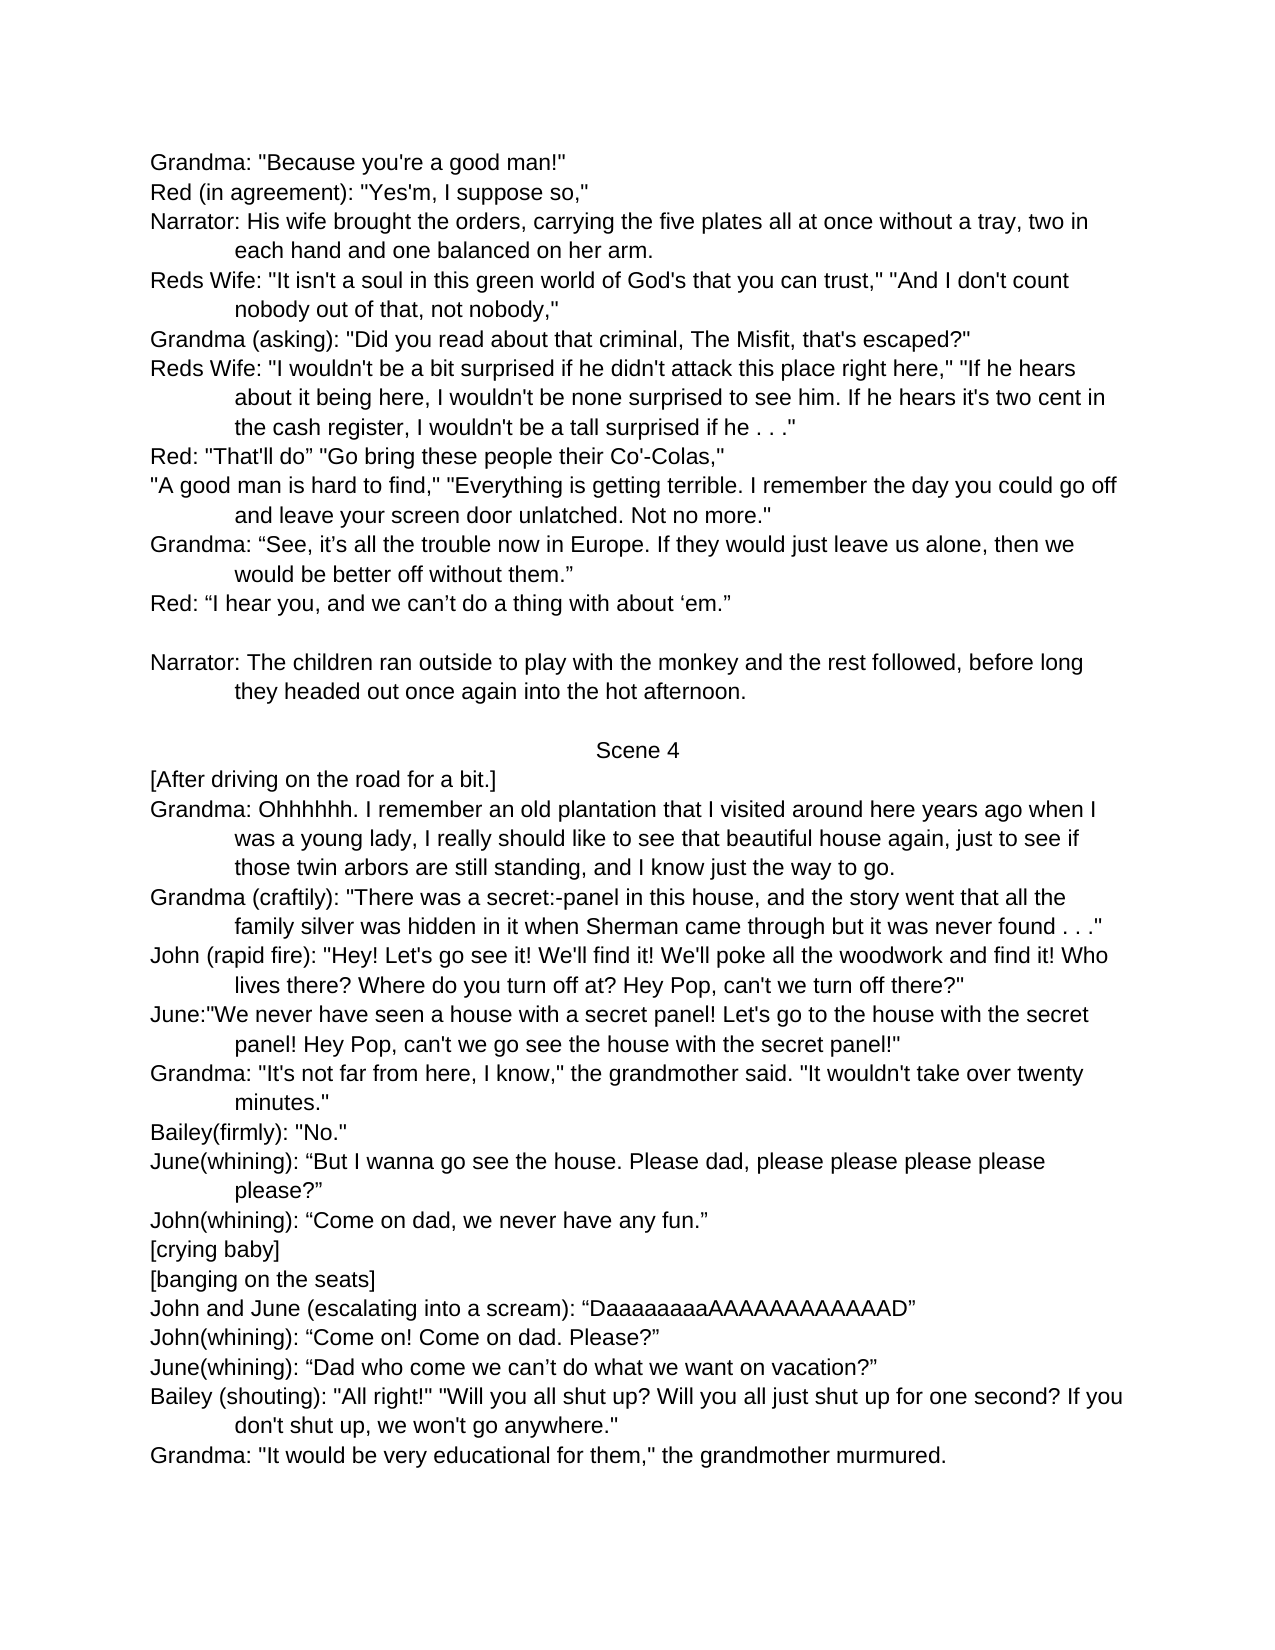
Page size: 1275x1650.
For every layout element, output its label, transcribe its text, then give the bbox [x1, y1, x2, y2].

text [After driving on the road for a bit.] [150, 767, 1125, 792]
text [banging on the seats] [150, 1266, 1125, 1292]
text June(whining): “Dad who come we can’t do what we want on vacation?” [150, 1354, 1125, 1380]
text Grandma (asking): "Did you read about that criminal, The Misfit, that's escaped?" [150, 326, 1125, 352]
text Reds Wife: "It isn't a soul in this green world of God's that you can trust," "And I don't count nobody out of that, not nobody," [150, 267, 1125, 322]
text Bailey (shouting): "All right!" "Will you all shut up? Will you all just shut up for one second? If you don't shut up, we won't go anywhere." [150, 1384, 1125, 1439]
text Narrator: The children ran outside to play with the monkey and the rest followed, before long they headed out once again into the hot afternoon. [150, 649, 1125, 704]
text Grandma: "It would be very educational for them," the grandmother murmured. [150, 1442, 1125, 1468]
text June:"We never have seen a house with a secret panel! Let's go to the house with the secret panel! Hey Pop, can't we go see the house with the secret panel!" [150, 1002, 1125, 1057]
text John and June (escalating into a scream): “DaaaaaaaaAAAAAAAAAAAAD” [150, 1296, 1125, 1321]
text Grandma: Ohhhhhh. I remember an old plantation that I visited around here years ago when I was a young lady, I really should like to see that beautiful house again, just to see if those twin arbors are still standing, and I know just the way to go. [150, 796, 1125, 881]
text Grandma: "Because you're a good man!" [150, 150, 1125, 176]
text John(whining): “Come on! Come on dad. Please?” [150, 1325, 1125, 1351]
text "A good man is hard to find," "Everything is getting terrible. I remember the day you could go off and leave your screen door unlatched. Not no more." [150, 473, 1125, 528]
text Narrator: His wife brought the orders, carrying the five plates all at once without a tray, two in each hand and one balanced on her arm. [150, 209, 1125, 264]
text Red (in agreement): "Yes'm, I suppose so," [150, 179, 1125, 205]
text Red: “I hear you, and we can’t do a thing with about ‘em.” [150, 591, 1125, 616]
text Bailey(firmly): "No." [150, 1119, 1125, 1145]
text [crying baby] [150, 1237, 1125, 1262]
text John(whining): “Come on dad, we never have any fun.” [150, 1207, 1125, 1233]
text Grandma (craftily): "There was a secret:-panel in this house, and the story went that all the family silver was hidden in it when Sherman came through but it was never found . . ." [150, 884, 1125, 939]
text John (rapid fire): "Hey! Let's go see it! We'll find it! We'll poke all the woodwork and find it! Who lives there? Where do you turn off at? Hey Pop, can't we turn off there?" [150, 943, 1125, 998]
text Red: "That'll do” "Go bring these people their Co'-Colas," [150, 444, 1125, 469]
text Scene 4 [150, 737, 1125, 763]
text Reds Wife: "I wouldn't be a bit surprised if he didn't attack this place right here," "If he hears about it being here, I wouldn't be none surprised to see him. If he hears it's two cent in the cash register, I wouldn't be a tall surprised if he . . ." [150, 356, 1125, 440]
text June(whining): “But I wanna go see the house. Please dad, please please please please please?” [150, 1149, 1125, 1204]
text Grandma: “See, it’s all the trouble now in Europe. If they would just leave us alone, then we would be better off without them.” [150, 532, 1125, 587]
text Grandma: "It's not far from here, I know," the grandmother said. "It wouldn't take over twenty minutes." [150, 1061, 1125, 1116]
